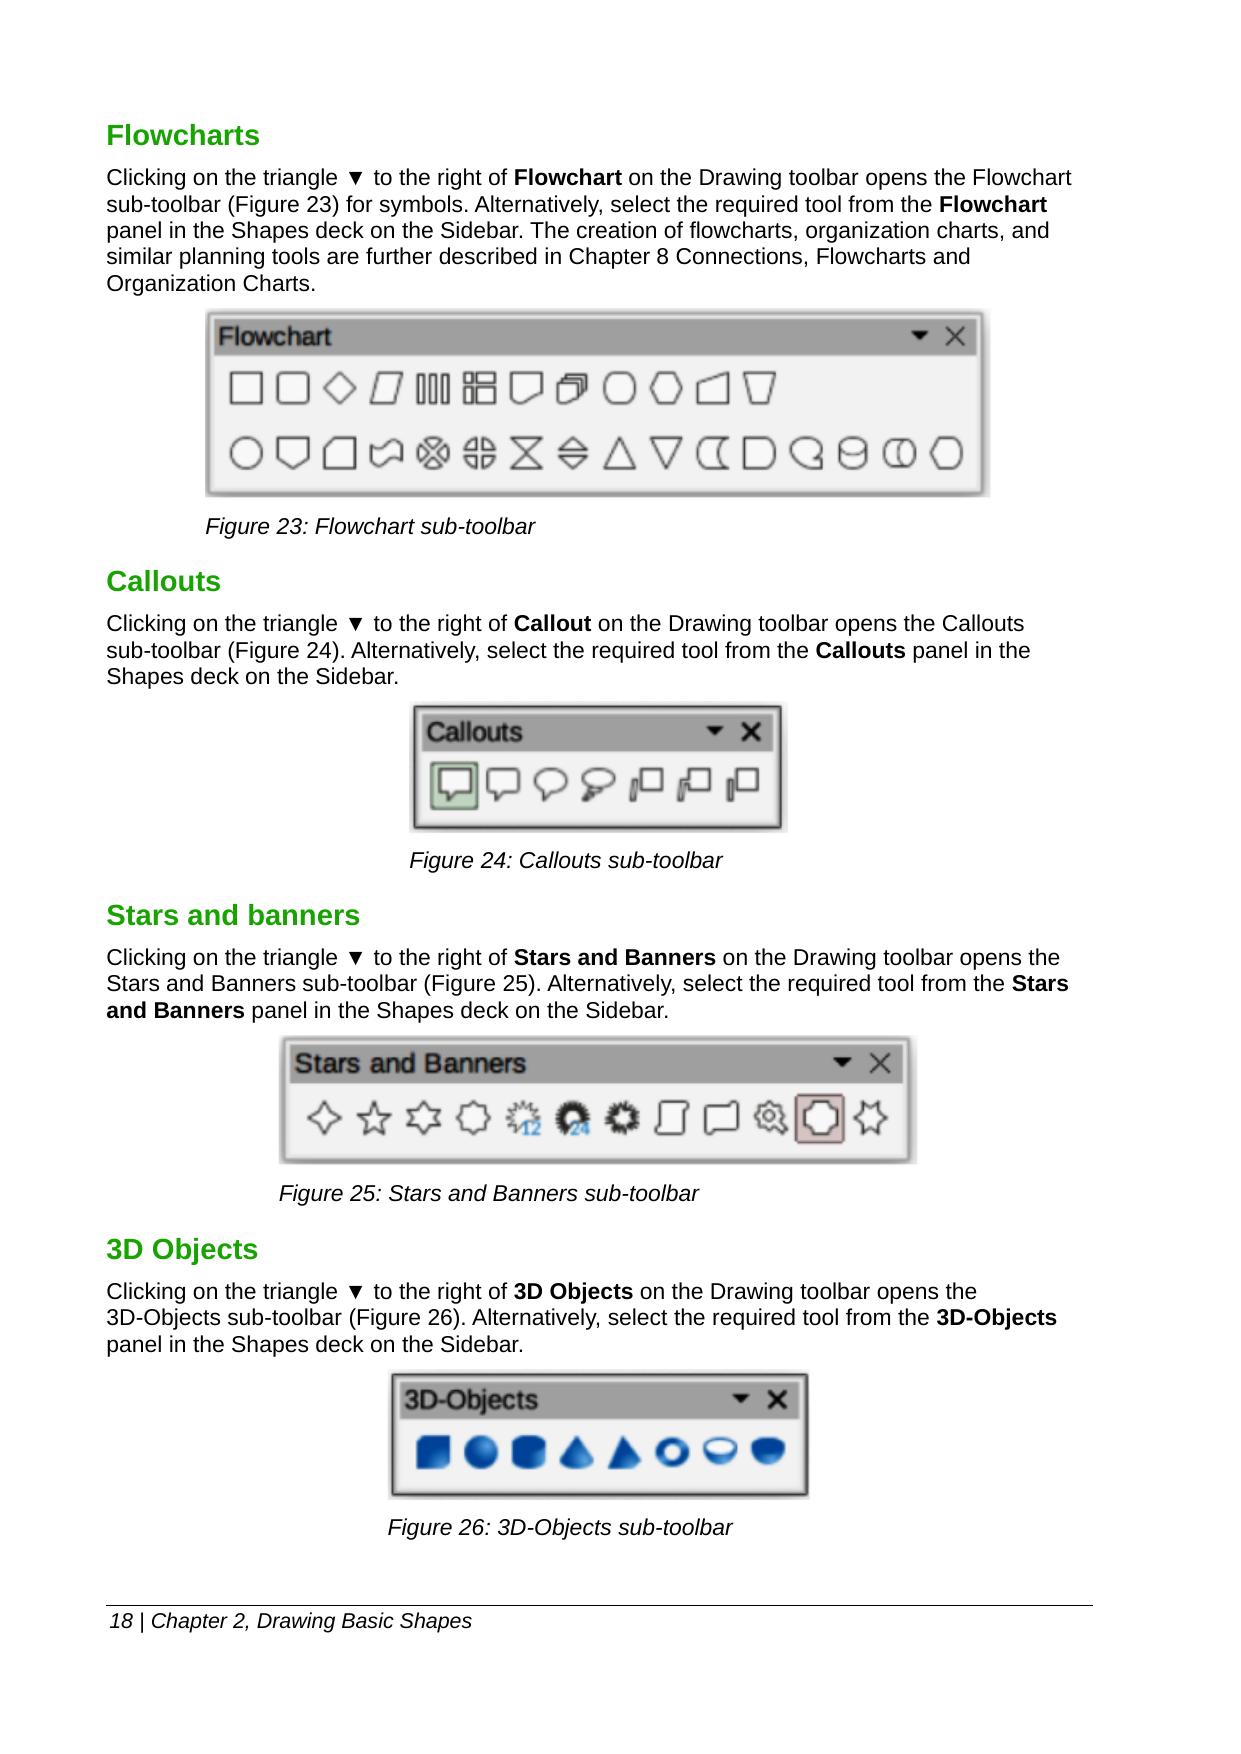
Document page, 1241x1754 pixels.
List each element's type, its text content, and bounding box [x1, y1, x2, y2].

text Clicking on the triangle ▼ to the right of Flowchart on the Drawing toolbar opens the Flowchart sub-toolbar (Figure 23) for symbols. Alternatively, select the required tool from the Flowchart panel in the Shapes deck on the Sidebar. The creation of flowcharts, organization charts, and similar planning tools are further described in Chapter 8 Connections, Flowcharts and Organization Charts. [106, 164, 1093, 296]
picture [387, 1369, 812, 1502]
text Figure 24: Callouts sub-toolbar [409, 847, 790, 873]
text Clicking on the triangle ▼ to the right of Callout on the Drawing toolbar opens the Callouts sub‑toolbar (Figure 24). Alternatively, select the required tool from the Callouts panel in the Shapes deck on the Sidebar. [106, 610, 1093, 689]
text Clicking on the triangle ▼ to the right of Stars and Banners on the Drawing toolbar opens the Stars and Banners sub-toolbar (Figure 25). Alternatively, select the required tool from the Stars and Banners panel in the Shapes deck on the Sidebar. [106, 944, 1093, 1023]
picture [278, 1035, 921, 1168]
text Figure 23: Flowchart sub-toolbar [205, 513, 994, 539]
text Figure 26: 3D-Objects sub-toolbar [387, 1514, 812, 1541]
picture [205, 308, 994, 501]
subtitle Flowcharts [106, 118, 1093, 152]
picture [409, 701, 790, 835]
text Figure 25: Stars and Banners sub-toolbar [278, 1180, 920, 1207]
text Clicking on the triangle ▼ to the right of 3D Objects on the Drawing toolbar opens the 3D‑Objects sub‑toolbar (Figure 26). Alternatively, select the required tool from the 3D-Objects panel in the Shapes deck on the Sidebar. [106, 1278, 1093, 1357]
subtitle Stars and banners [106, 898, 1093, 932]
subtitle 3D Objects [106, 1232, 1093, 1265]
subtitle Callouts [106, 564, 1093, 598]
